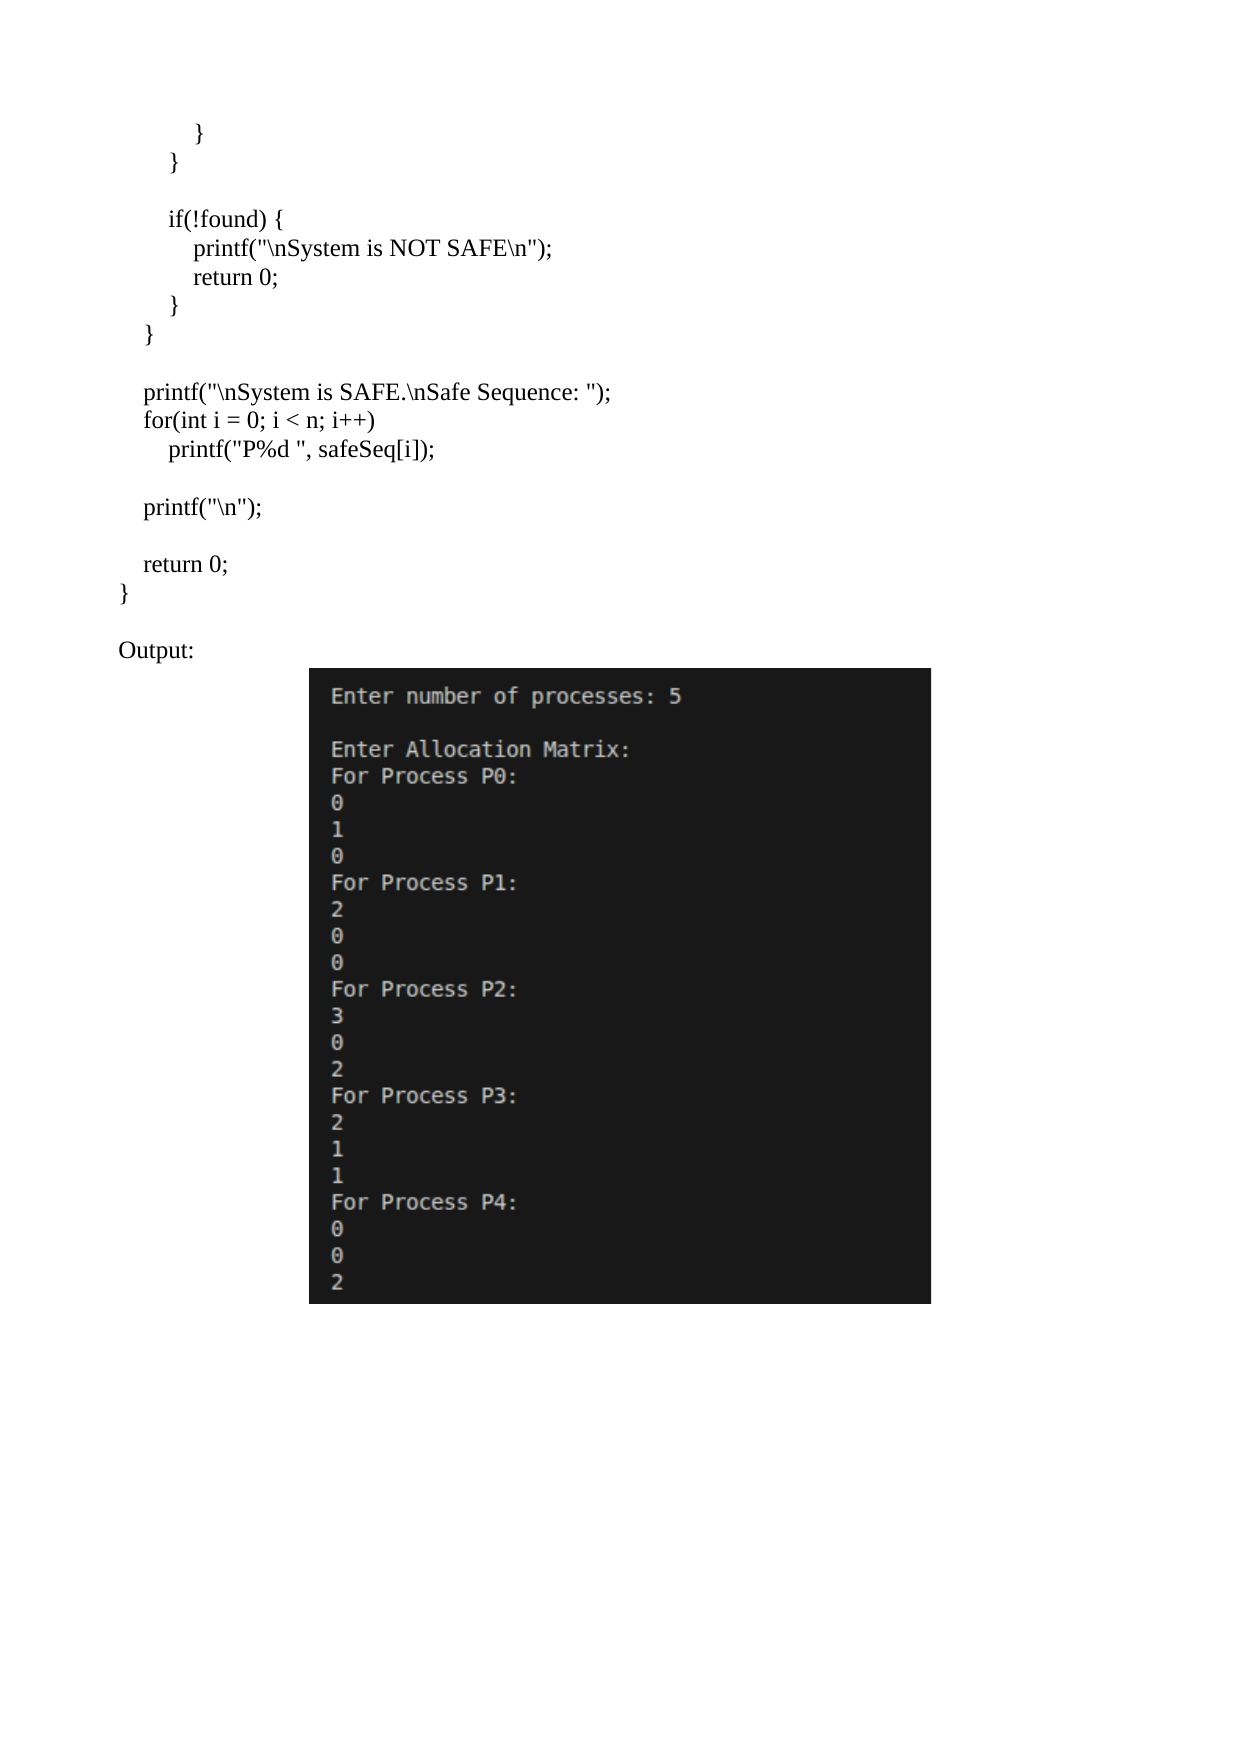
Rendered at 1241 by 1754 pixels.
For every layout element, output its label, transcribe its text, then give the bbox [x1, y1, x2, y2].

text } [118, 319, 1122, 348]
text printf("\n"); [118, 492, 1122, 521]
text Output: [118, 636, 1122, 664]
text for(int i = 0; i < n; i++) [118, 406, 1122, 434]
text printf("\nSystem is SAFE.\nSafe Sequence: "); [118, 377, 1122, 406]
text } [118, 118, 1122, 147]
picture [309, 668, 932, 1304]
text return 0; [118, 262, 1122, 291]
text printf("P%d ", safeSeq[i]); [118, 434, 1122, 463]
text printf("\nSystem is NOT SAFE\n"); [118, 233, 1122, 262]
text } [118, 291, 1122, 319]
text return 0; [118, 549, 1122, 578]
text if(!found) { [118, 204, 1122, 233]
text } [118, 578, 1122, 607]
text } [118, 147, 1122, 176]
